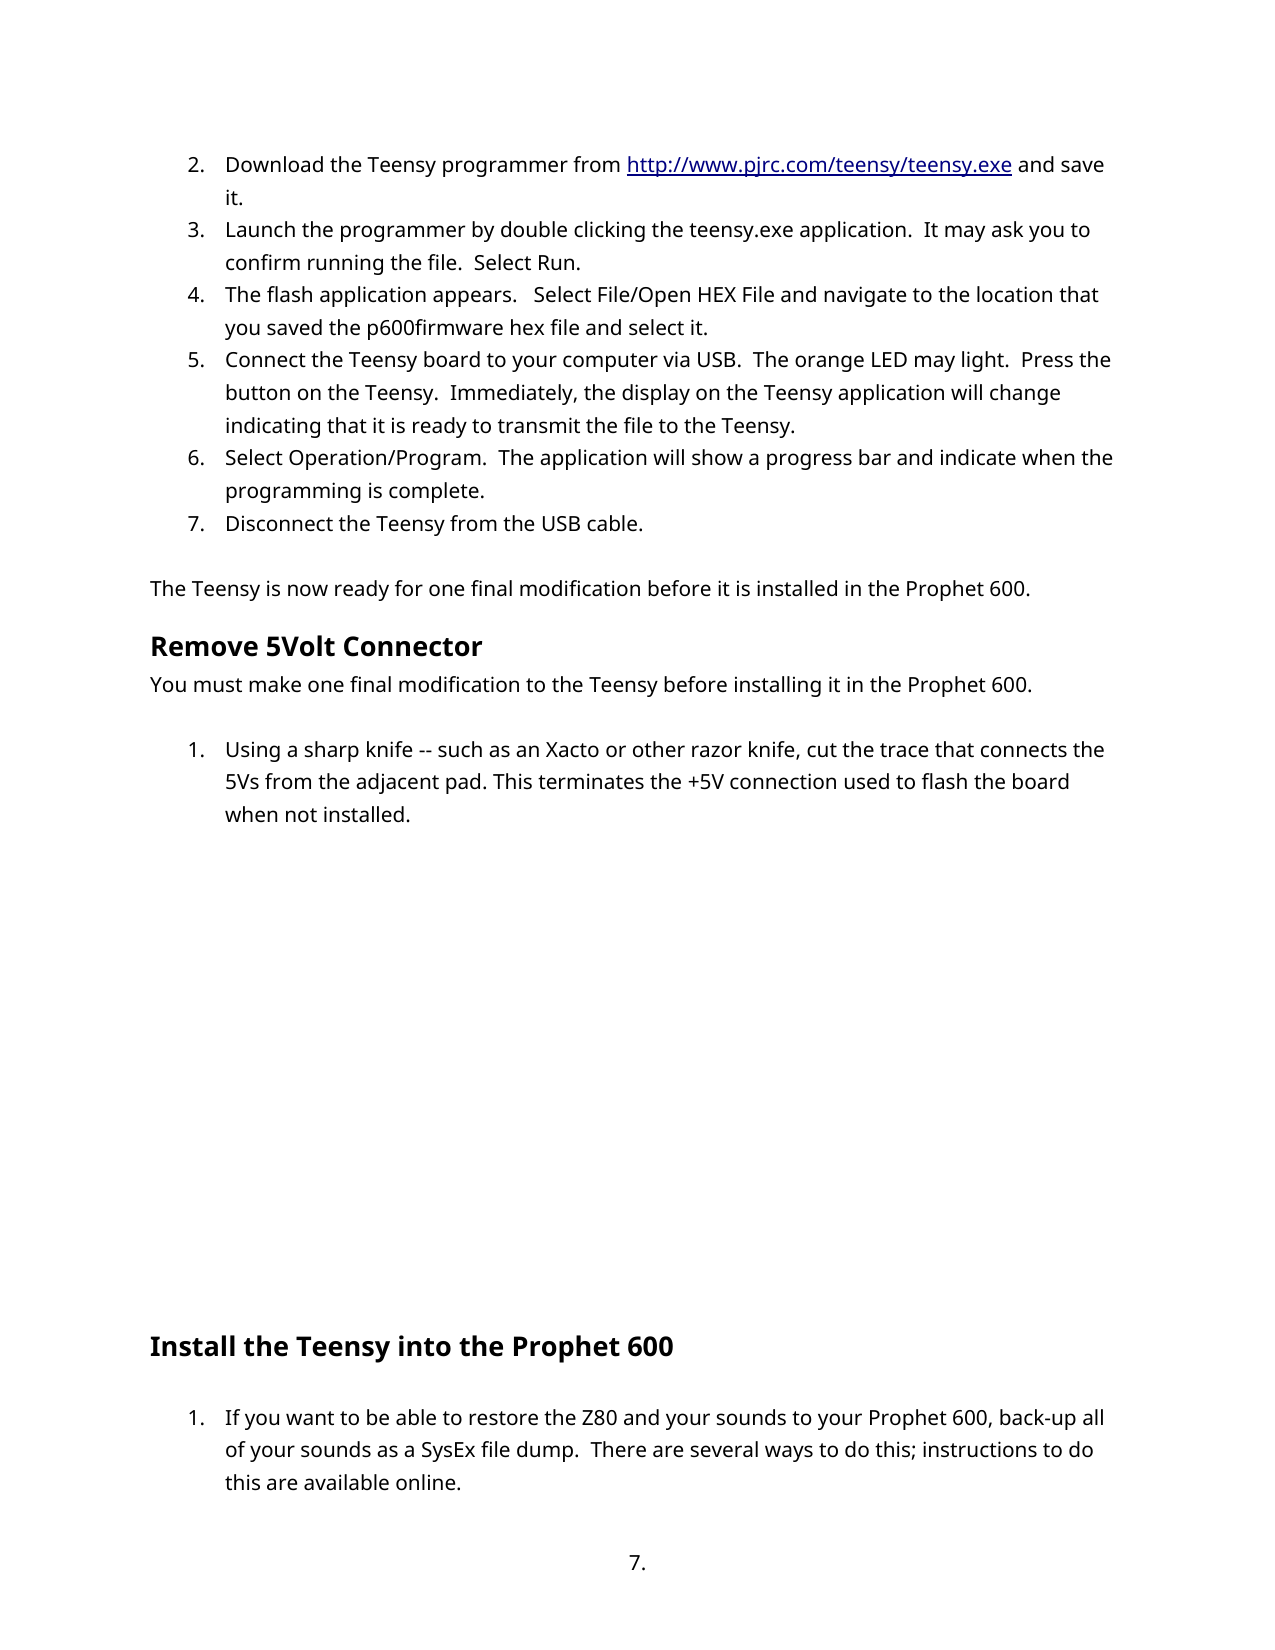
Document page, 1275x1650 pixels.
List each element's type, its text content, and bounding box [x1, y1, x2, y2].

subtitle Remove 5Volt Connector [150, 627, 1125, 664]
list If you want to be able to restore the Z80 and your sounds to your Prophet 600, back-up all of your sounds as a SysEx file dump. There are several ways to do this; instructions to do this are available online. [187, 1403, 1125, 1496]
list Connect the Teensy board to your computer via USB. The orange LED may light. Press the button on the Teensy. Immediately, the display on the Teensy application will change indicating that it is ready to transmit the file to the Teensy. [187, 346, 1125, 439]
text The Teensy is now ready for one final modification before it is installed in the Prophet 600. [150, 541, 1125, 602]
subtitle Install the Teensy into the Prophet 600 [150, 1328, 1125, 1365]
list Launch the programmer by double clicking the teensy.exe application. It may ask you to confirm running the file. Select Run. [187, 215, 1125, 276]
list Select Operation/Program. The application will show a progress bar and indicate when the programming is complete. [187, 443, 1125, 504]
list The flash application appears. Select File/Open HEX File and navigate to the location that you saved the p600firmware hex file and select it. [187, 280, 1125, 341]
list Using a sharp knife -- such as an Xacto or other razor knife, cut the trace that connects the 5Vs from the adjacent pad. This terminates the +5V connection used to flash the board when not installed. [187, 735, 1125, 828]
text You must make one final modification to the Teensy before installing it in the Prophet 600. [150, 670, 1125, 698]
list Disconnect the Teensy from the USB cable. [187, 509, 1125, 537]
list Download the Teensy programmer from http://www.pjrc.com/teensy/teensy.exe and save it. [187, 150, 1125, 211]
